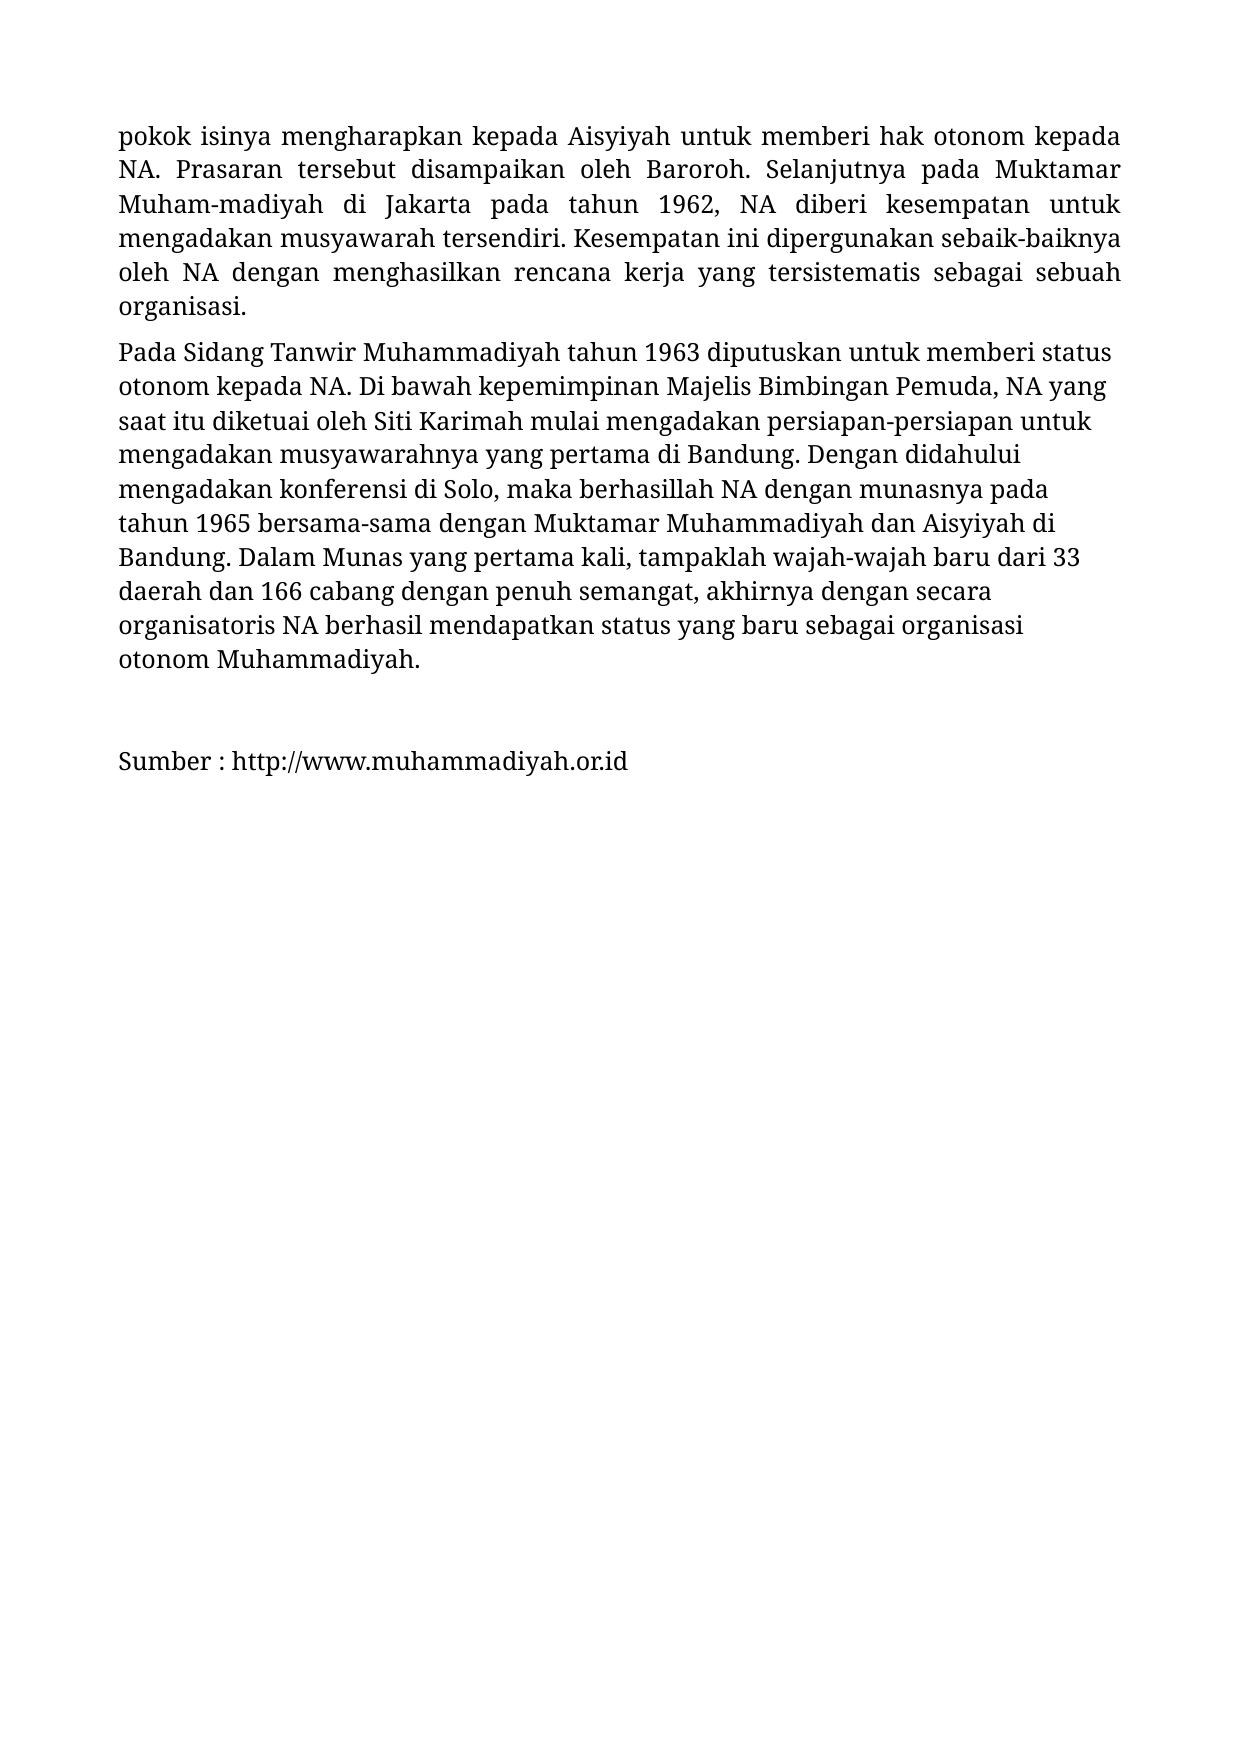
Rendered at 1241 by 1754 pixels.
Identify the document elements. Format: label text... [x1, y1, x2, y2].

text pokok isinya mengharapkan kepada Aisyiyah untuk memberi hak otonom kepada NA. Prasaran tersebut disampaikan oleh Baroroh. Selanjutnya pada Muktamar Muham-madiyah di Jakarta pada tahun 1962, NA diberi kesempatan untuk mengadakan musyawarah tersendiri. Kesempatan ini dipergunakan sebaik-baiknya oleh NA dengan menghasilkan rencana kerja yang tersistematis sebagai sebuah organisasi. [118, 118, 1122, 322]
text Pada Sidang Tanwir Muhammadiyah tahun 1963 diputuskan untuk memberi status otonom kepada NA. Di bawah kepemimpinan Majelis Bimbingan Pemuda, NA yang saat itu diketuai oleh Siti Karimah mulai mengadakan persiapan-persiapan untuk mengadakan musyawarahnya yang pertama di Bandung. Dengan didahului mengadakan konferensi di Solo, maka berhasillah NA dengan munasnya pada tahun 1965 bersama-sama dengan Muktamar Muhammadiyah dan Aisyiyah di Bandung. Dalam Munas yang pertama kali, tampaklah wajah-wajah baru dari 33 daerah dan 166 cabang dengan penuh semangat, akhirnya dengan secara organisatoris NA berhasil mendapatkan status yang baru sebagai organisasi otonom Muhammadiyah. [118, 335, 1122, 676]
text Sumber : http://www.muhammadiyah.or.id [118, 744, 1122, 778]
